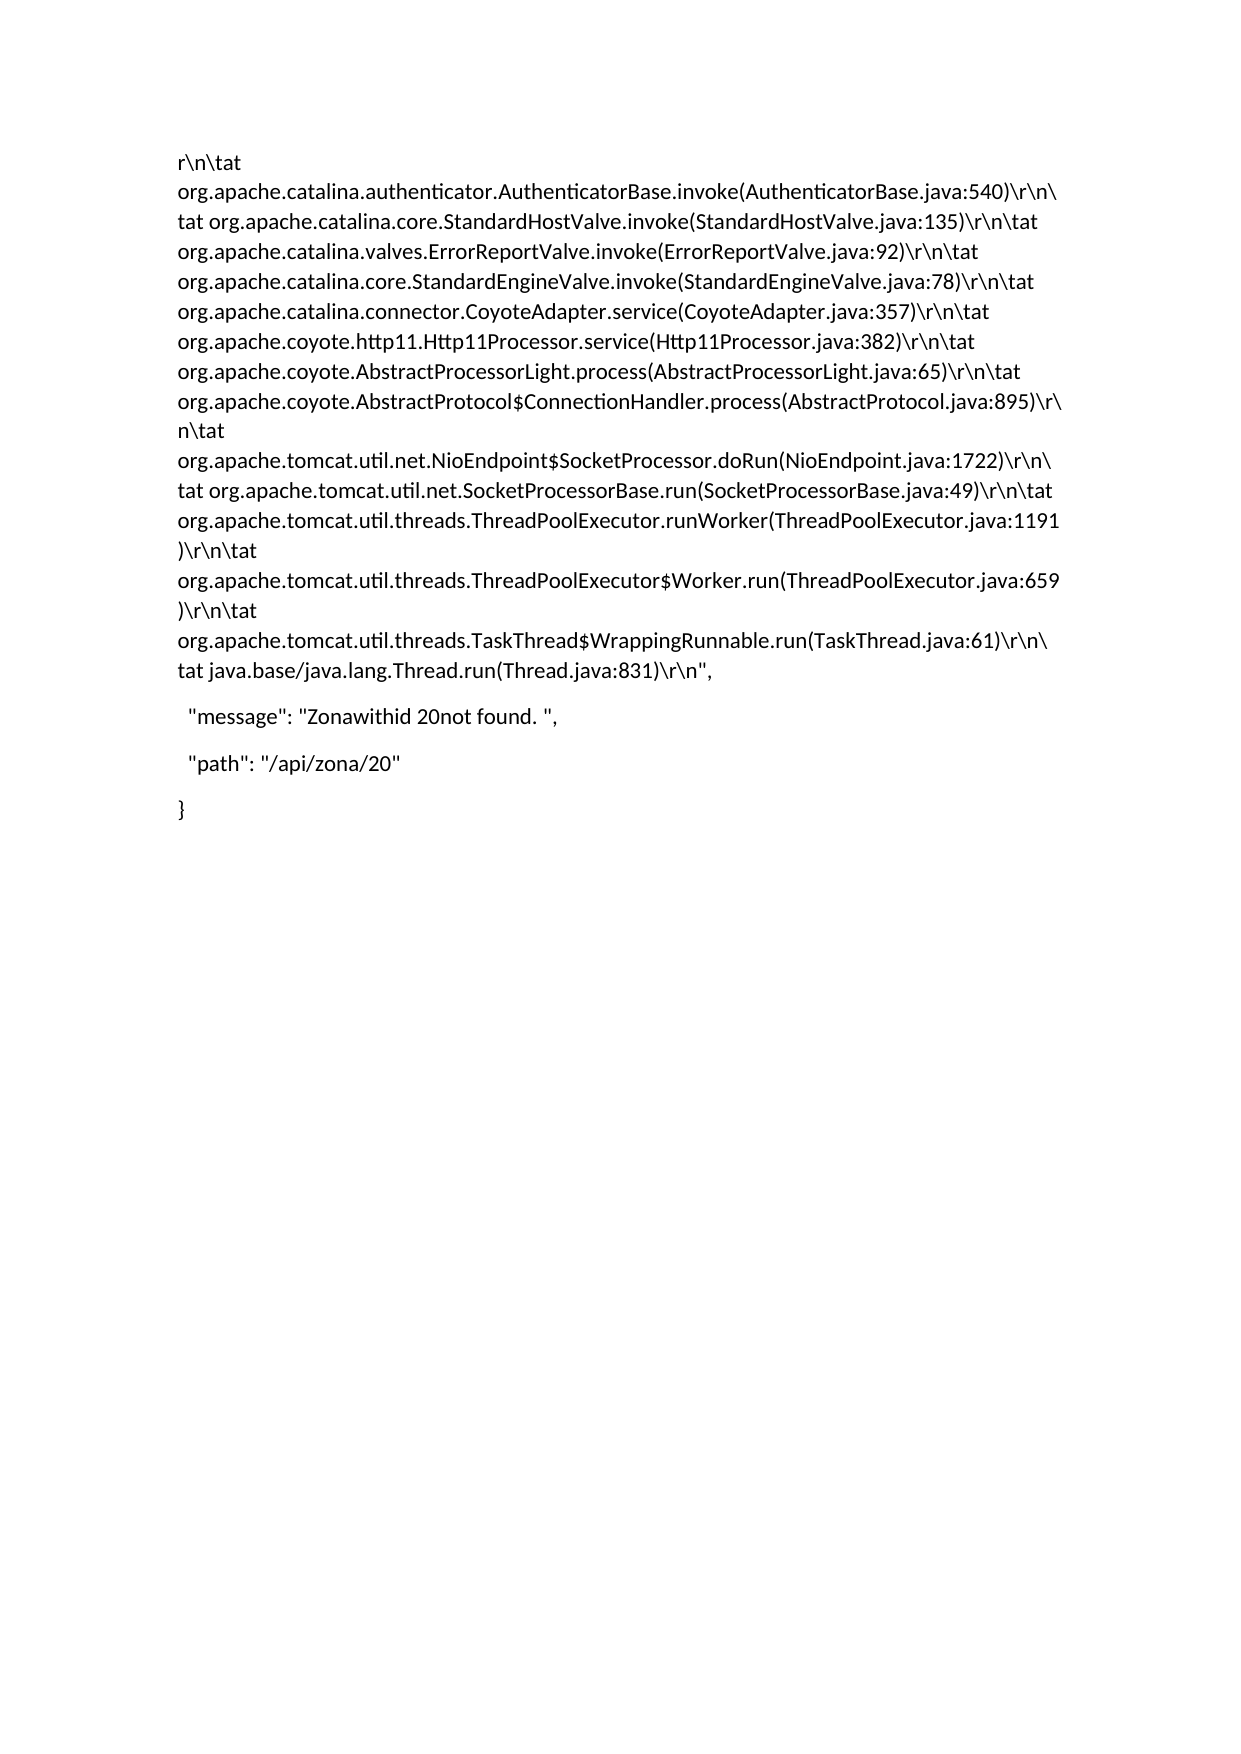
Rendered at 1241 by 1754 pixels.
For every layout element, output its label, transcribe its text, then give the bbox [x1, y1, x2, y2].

text "path": "/api/zona/20" [177, 749, 1063, 777]
text } [177, 796, 1063, 823]
text r\n\tat org.apache.catalina.authenticator.AuthenticatorBase.invoke(AuthenticatorBase.java:540)\r\n\tat org.apache.catalina.core.StandardHostValve.invoke(StandardHostValve.java:135)\r\n\tat org.apache.catalina.valves.ErrorReportValve.invoke(ErrorReportValve.java:92)\r\n\tat org.apache.catalina.core.StandardEngineValve.invoke(StandardEngineValve.java:78)\r\n\tat org.apache.catalina.connector.CoyoteAdapter.service(CoyoteAdapter.java:357)\r\n\tat org.apache.coyote.http11.Http11Processor.service(Http11Processor.java:382)\r\n\tat org.apache.coyote.AbstractProcessorLight.process(AbstractProcessorLight.java:65)\r\n\tat org.apache.coyote.AbstractProtocol$ConnectionHandler.process(AbstractProtocol.java:895)\r\n\tat org.apache.tomcat.util.net.NioEndpoint$SocketProcessor.doRun(NioEndpoint.java:1722)\r\n\tat org.apache.tomcat.util.net.SocketProcessorBase.run(SocketProcessorBase.java:49)\r\n\tat org.apache.tomcat.util.threads.ThreadPoolExecutor.runWorker(ThreadPoolExecutor.java:1191)\r\n\tat org.apache.tomcat.util.threads.ThreadPoolExecutor$Worker.run(ThreadPoolExecutor.java:659)\r\n\tat org.apache.tomcat.util.threads.TaskThread$WrappingRunnable.run(TaskThread.java:61)\r\n\tat java.base/java.lang.Thread.run(Thread.java:831)\r\n", [177, 148, 1063, 684]
text "message": "Zonawithid 20not found. ", [177, 702, 1063, 730]
